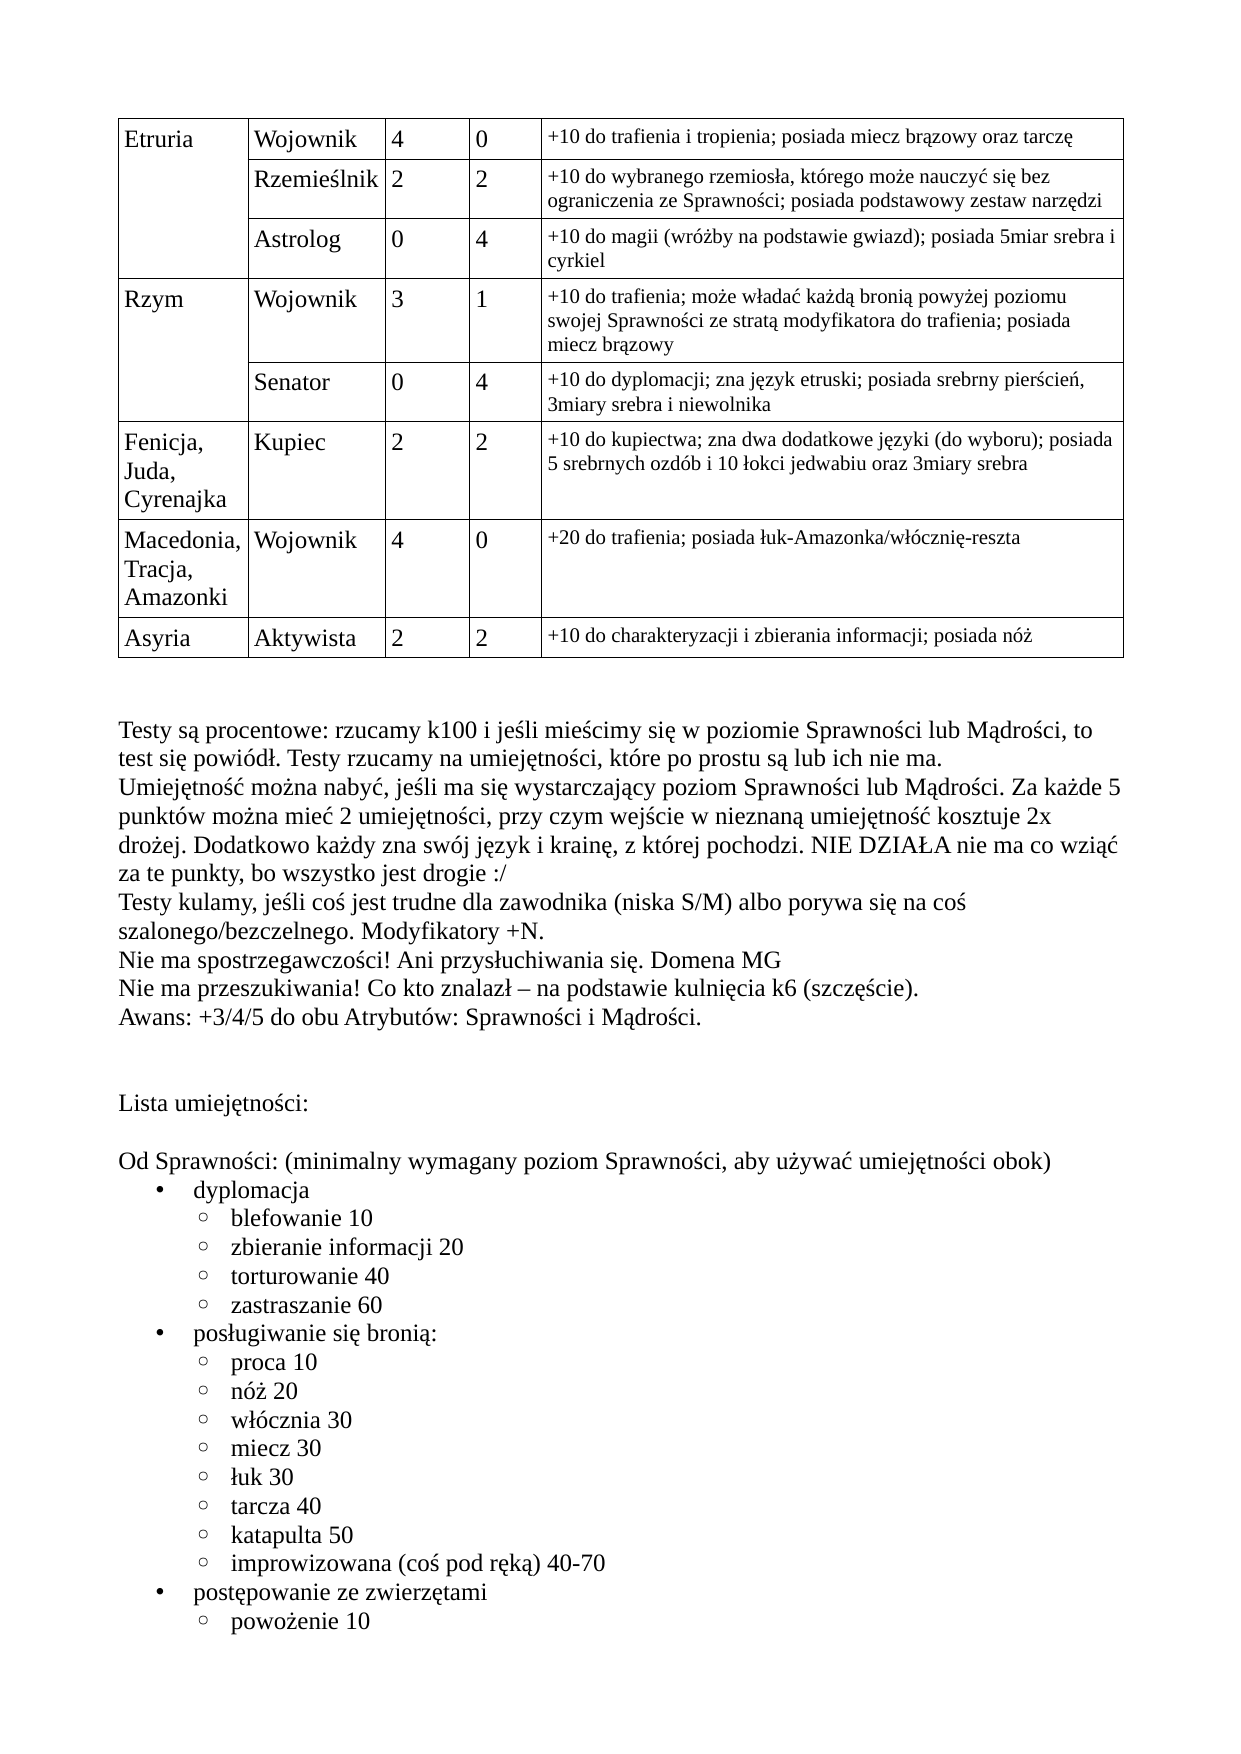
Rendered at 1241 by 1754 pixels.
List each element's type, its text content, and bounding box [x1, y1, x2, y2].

table_cell Asyria [119, 618, 248, 657]
list blefowanie 10 [193, 1203, 1122, 1232]
table_cell Rzemieślnik [249, 160, 385, 218]
table_cell 0 [386, 363, 469, 421]
list łuk 30 [193, 1462, 1122, 1491]
text Testy kulamy, jeśli coś jest trudne dla zawodnika (niska S/M) albo porywa się na coś szalonego/bezczelnego. Modyfikatory +N. [118, 887, 1122, 945]
text Umiejętność można nabyć, jeśli ma się wystarczający poziom Sprawności lub Mądrości. Za każde 5 punktów można mieć 2 umiejętności, przy czym wejście w nieznaną umiejętność kosztuje 2x drożej. Dodatkowo każdy zna swój język i krainę, z której pochodzi. NIE DZIAŁA nie ma co wziąć za te punkty, bo wszystko jest drogie :/ [118, 772, 1122, 887]
table_cell +10 do trafienia; może władać każdą bronią powyżej poziomu swojej Sprawności ze stratą modyfikatora do trafienia; posiada miecz brązowy [542, 279, 1123, 362]
table_cell 2 [386, 160, 469, 218]
table_cell +10 do kupiectwa; zna dwa dodatkowe języki (do wyboru); posiada 5 srebrnych ozdób i 10 łokci jedwabiu oraz 3miary srebra [542, 422, 1123, 519]
table_cell 0 [386, 219, 469, 278]
table_cell +10 do magii (wróżby na podstawie gwiazd); posiada 5miar srebra i cyrkiel [542, 219, 1123, 278]
list proca 10 [193, 1347, 1122, 1376]
list zbieranie informacji 20 [193, 1232, 1122, 1261]
list nóż 20 [193, 1376, 1122, 1405]
table_cell Fenicja, Juda, Cyrenajka [119, 422, 248, 519]
text Testy są procentowe: rzucamy k100 i jeśli mieścimy się w poziomie Sprawności lub Mądrości, to test się powiódł. Testy rzucamy na umiejętności, które po prostu są lub ich nie ma. [118, 715, 1122, 772]
list powożenie 10 [193, 1606, 1122, 1635]
table_cell +10 do trafienia i tropienia; posiada miecz brązowy oraz tarczę [542, 119, 1123, 158]
table_cell 4 [470, 219, 541, 278]
table_cell Kupiec [249, 422, 385, 519]
table_cell Wojownik [249, 279, 385, 362]
text Od Sprawności: (minimalny wymagany poziom Sprawności, aby używać umiejętności obok) [118, 1146, 1122, 1175]
table_cell 0 [470, 520, 541, 617]
table_cell Astrolog [249, 219, 385, 278]
list torturowanie 40 [193, 1261, 1122, 1290]
table_cell Macedonia, Tracja, Amazonki [119, 520, 248, 617]
table_cell Wojownik [249, 119, 385, 158]
table_cell 4 [386, 520, 469, 617]
list miecz 30 [193, 1433, 1122, 1462]
table_cell Rzym [119, 279, 248, 421]
table_cell Aktywista [249, 618, 385, 657]
table_cell 1 [470, 279, 541, 362]
table_cell 0 [470, 119, 541, 158]
table_cell +10 do dyplomacji; zna język etruski; posiada srebrny pierścień, 3miary srebra i niewolnika [542, 363, 1123, 421]
text Awans: +3/4/5 do obu Atrybutów: Sprawności i Mądrości. [118, 1002, 1122, 1031]
table_cell +10 do wybranego rzemiosła, którego może nauczyć się bez ograniczenia ze Sprawności; posiada podstawowy zestaw narzędzi [542, 160, 1123, 218]
table_cell 2 [470, 160, 541, 218]
table_cell Senator [249, 363, 385, 421]
table_cell 4 [470, 363, 541, 421]
list katapulta 50 [193, 1520, 1122, 1548]
table_cell 2 [470, 618, 541, 657]
text Nie ma spostrzegawczości! Ani przysłuchiwania się. Domena MG [118, 945, 1122, 973]
list dyplomacja [156, 1175, 1122, 1203]
table_cell 2 [386, 422, 469, 519]
table_cell 3 [386, 279, 469, 362]
table_cell 2 [386, 618, 469, 657]
list zastraszanie 60 [193, 1290, 1122, 1318]
table_cell +20 do trafienia; posiada łuk-Amazonka/włócznię-reszta [542, 520, 1123, 617]
list tarcza 40 [193, 1491, 1122, 1520]
list posługiwanie się bronią: [156, 1318, 1122, 1347]
list improwizowana (coś pod ręką) 40-70 [193, 1548, 1122, 1577]
table_cell 2 [470, 422, 541, 519]
table_cell 4 [386, 119, 469, 158]
text Lista umiejętności: [118, 1088, 1122, 1117]
table_cell Wojownik [249, 520, 385, 617]
list włócznia 30 [193, 1405, 1122, 1433]
table_cell Etruria [119, 119, 248, 278]
list postępowanie ze zwierzętami [156, 1577, 1122, 1606]
text Nie ma przeszukiwania! Co kto znalazł – na podstawie kulnięcia k6 (szczęście). [118, 973, 1122, 1002]
table_cell +10 do charakteryzacji i zbierania informacji; posiada nóż [542, 618, 1123, 657]
